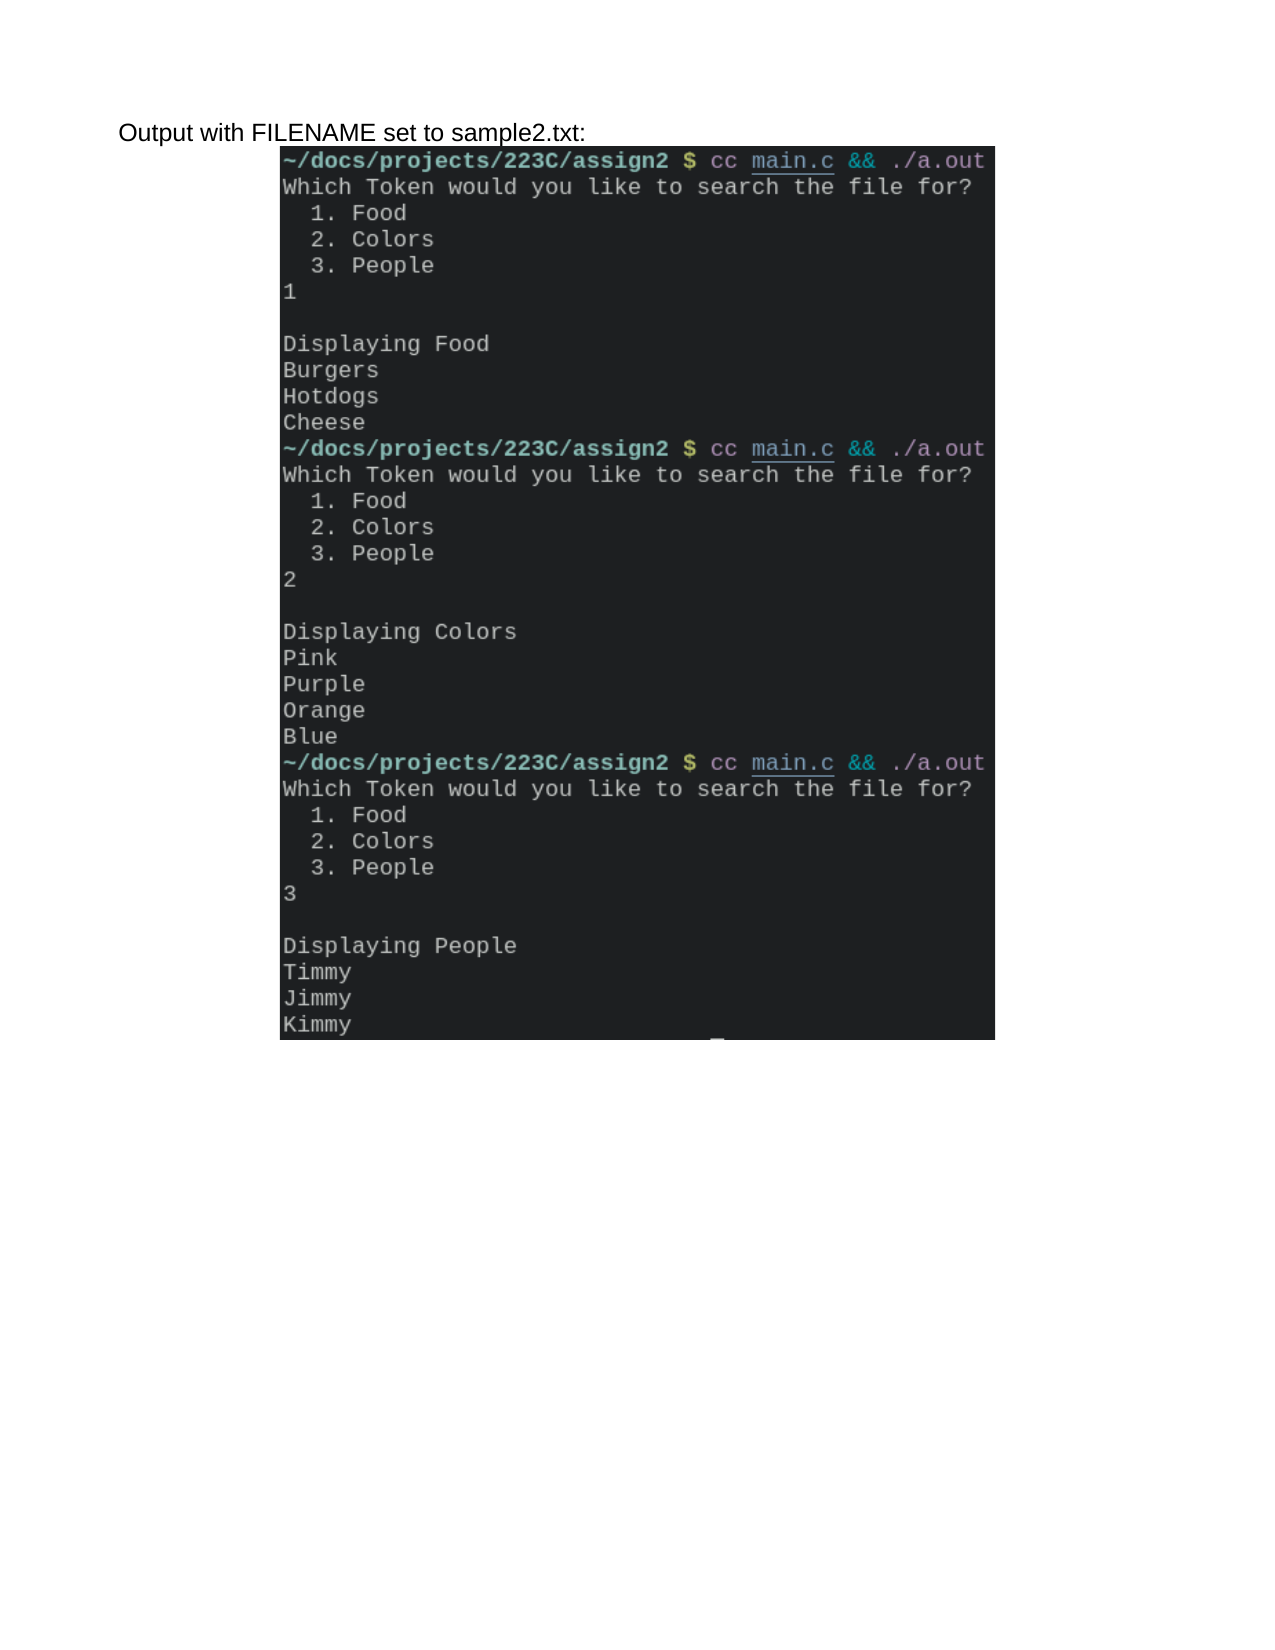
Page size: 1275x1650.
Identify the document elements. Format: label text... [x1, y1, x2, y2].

text Output with FILENAME set to sample2.txt: [118, 118, 1157, 147]
picture [279, 146, 996, 1040]
